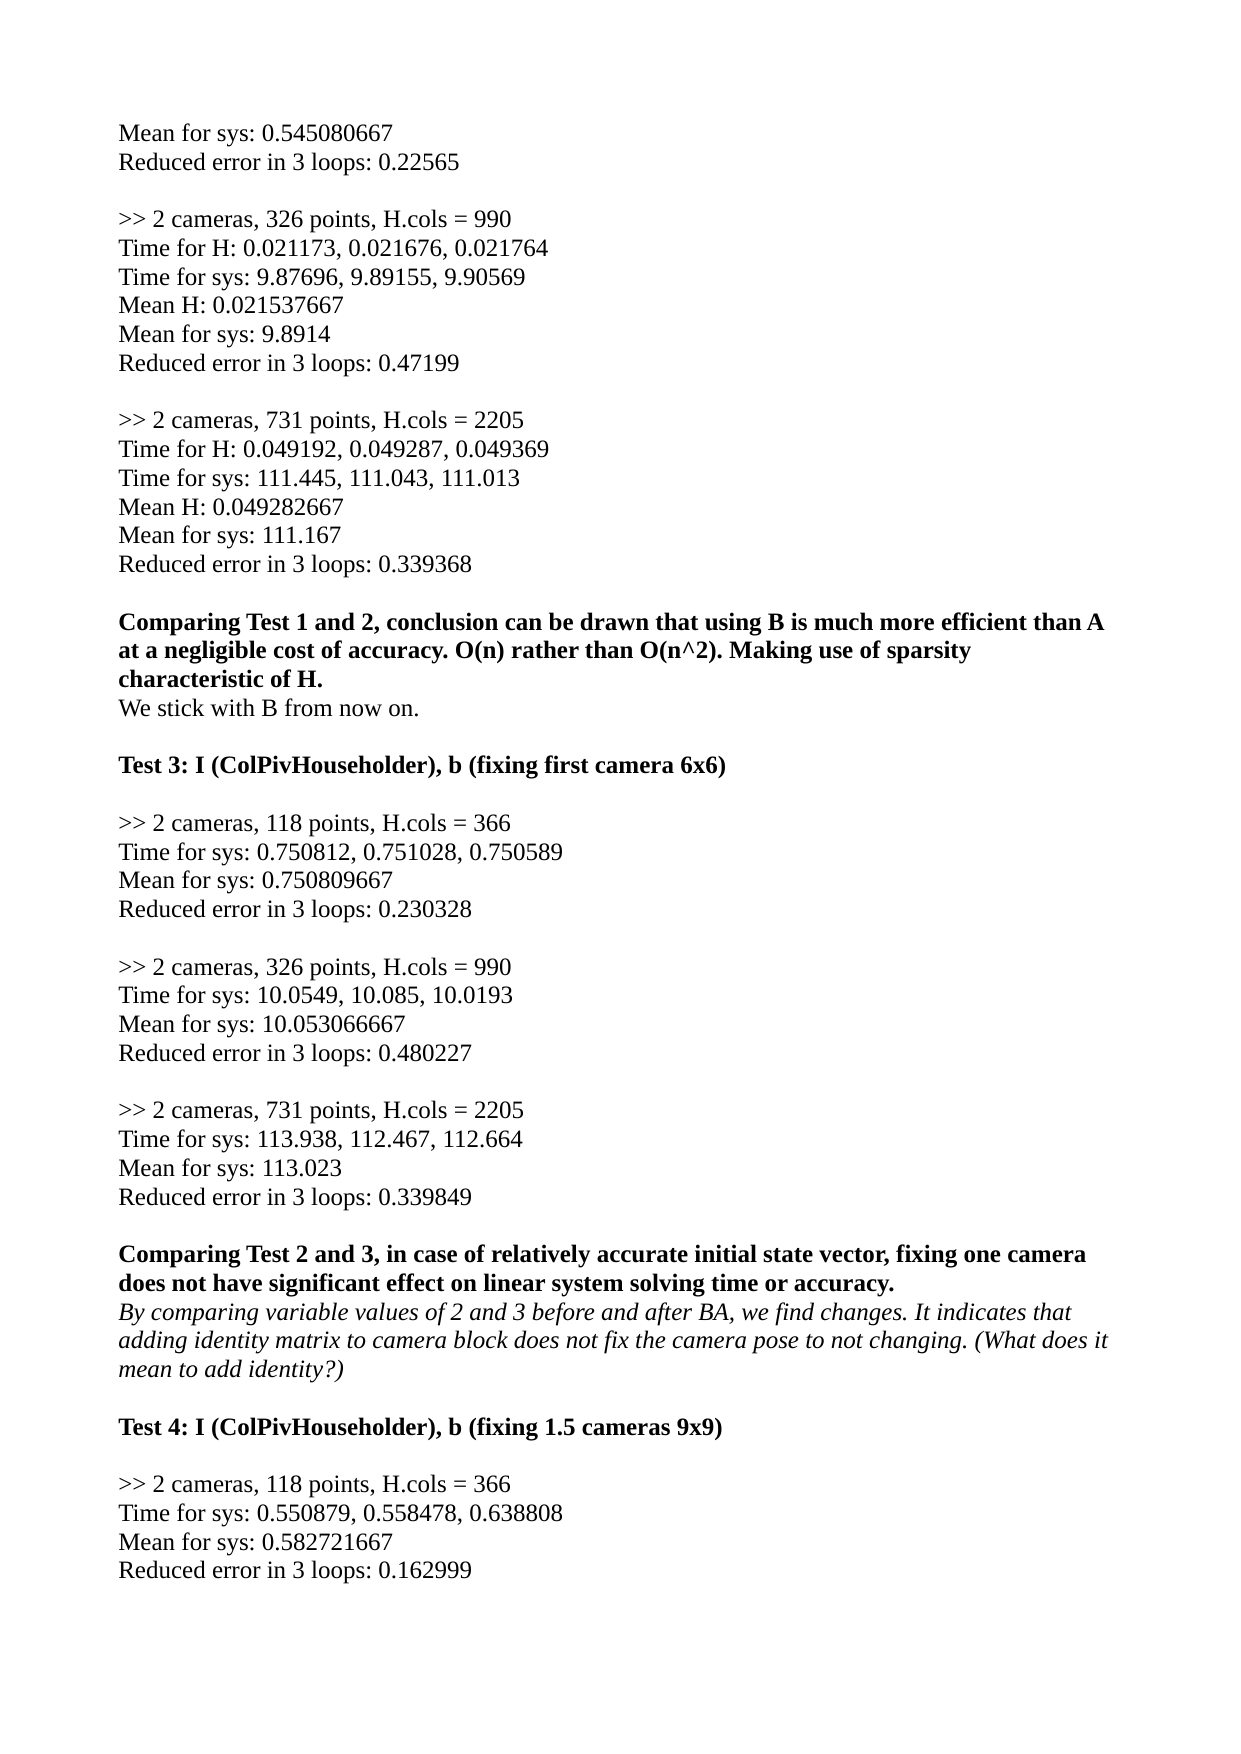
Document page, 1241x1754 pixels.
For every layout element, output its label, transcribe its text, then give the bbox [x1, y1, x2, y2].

text Time for sys: 111.445, 111.043, 111.013 [118, 463, 1122, 492]
text Reduced error in 3 loops: 0.162999 [118, 1556, 1122, 1584]
text Time for sys: 10.0549, 10.085, 10.0193 [118, 981, 1122, 1009]
text >> 2 cameras, 118 points, H.cols = 366 [118, 808, 1122, 837]
text Time for H: 0.049192, 0.049287, 0.049369 [118, 434, 1122, 463]
text >> 2 cameras, 731 points, H.cols = 2205 [118, 1096, 1122, 1124]
text Reduced error in 3 loops: 0.47199 [118, 348, 1122, 377]
text Test 4: I (ColPivHouseholder), b (fixing 1.5 cameras 9x9) [118, 1412, 1122, 1441]
text Mean for sys: 111.167 [118, 521, 1122, 549]
text Test 3: I (ColPivHouseholder), b (fixing first camera 6x6) [118, 751, 1122, 779]
text Reduced error in 3 loops: 0.480227 [118, 1038, 1122, 1067]
text Mean for sys: 9.8914 [118, 319, 1122, 348]
text Mean for sys: 113.023 [118, 1153, 1122, 1182]
text Comparing Test 1 and 2, conclusion can be drawn that using B is much more efficient than A at a negligible cost of accuracy. O(n) rather than O(n^2). Making use of sparsity characteristic of H. [118, 607, 1122, 693]
text Time for sys: 0.550879, 0.558478, 0.638808 [118, 1498, 1122, 1527]
text Reduced error in 3 loops: 0.339368 [118, 549, 1122, 578]
text Mean for sys: 0.750809667 [118, 866, 1122, 894]
text By comparing variable values of 2 and 3 before and after BA, we find changes. It indicates that adding identity matrix to camera block does not fix the camera pose to not changing. (What does it mean to add identity?) [118, 1297, 1122, 1383]
text We stick with B from now on. [118, 693, 1122, 722]
text Mean for sys: 0.545080667 [118, 118, 1122, 147]
text Comparing Test 2 and 3, in case of relatively accurate initial state vector, fixing one camera does not have significant effect on linear system solving time or accuracy. [118, 1239, 1122, 1297]
text Time for sys: 113.938, 112.467, 112.664 [118, 1124, 1122, 1153]
text >> 2 cameras, 326 points, H.cols = 990 [118, 204, 1122, 233]
text Time for H: 0.021173, 0.021676, 0.021764 [118, 233, 1122, 262]
text Mean H: 0.021537667 [118, 291, 1122, 319]
text >> 2 cameras, 731 points, H.cols = 2205 [118, 406, 1122, 434]
text Mean H: 0.049282667 [118, 492, 1122, 521]
text >> 2 cameras, 326 points, H.cols = 990 [118, 952, 1122, 981]
text Mean for sys: 0.582721667 [118, 1527, 1122, 1556]
text >> 2 cameras, 118 points, H.cols = 366 [118, 1469, 1122, 1498]
text Reduced error in 3 loops: 0.22565 [118, 147, 1122, 176]
text Reduced error in 3 loops: 0.230328 [118, 894, 1122, 923]
text Time for sys: 9.87696, 9.89155, 9.90569 [118, 262, 1122, 291]
text Mean for sys: 10.053066667 [118, 1009, 1122, 1038]
text Time for sys: 0.750812, 0.751028, 0.750589 [118, 837, 1122, 866]
text Reduced error in 3 loops: 0.339849 [118, 1182, 1122, 1211]
